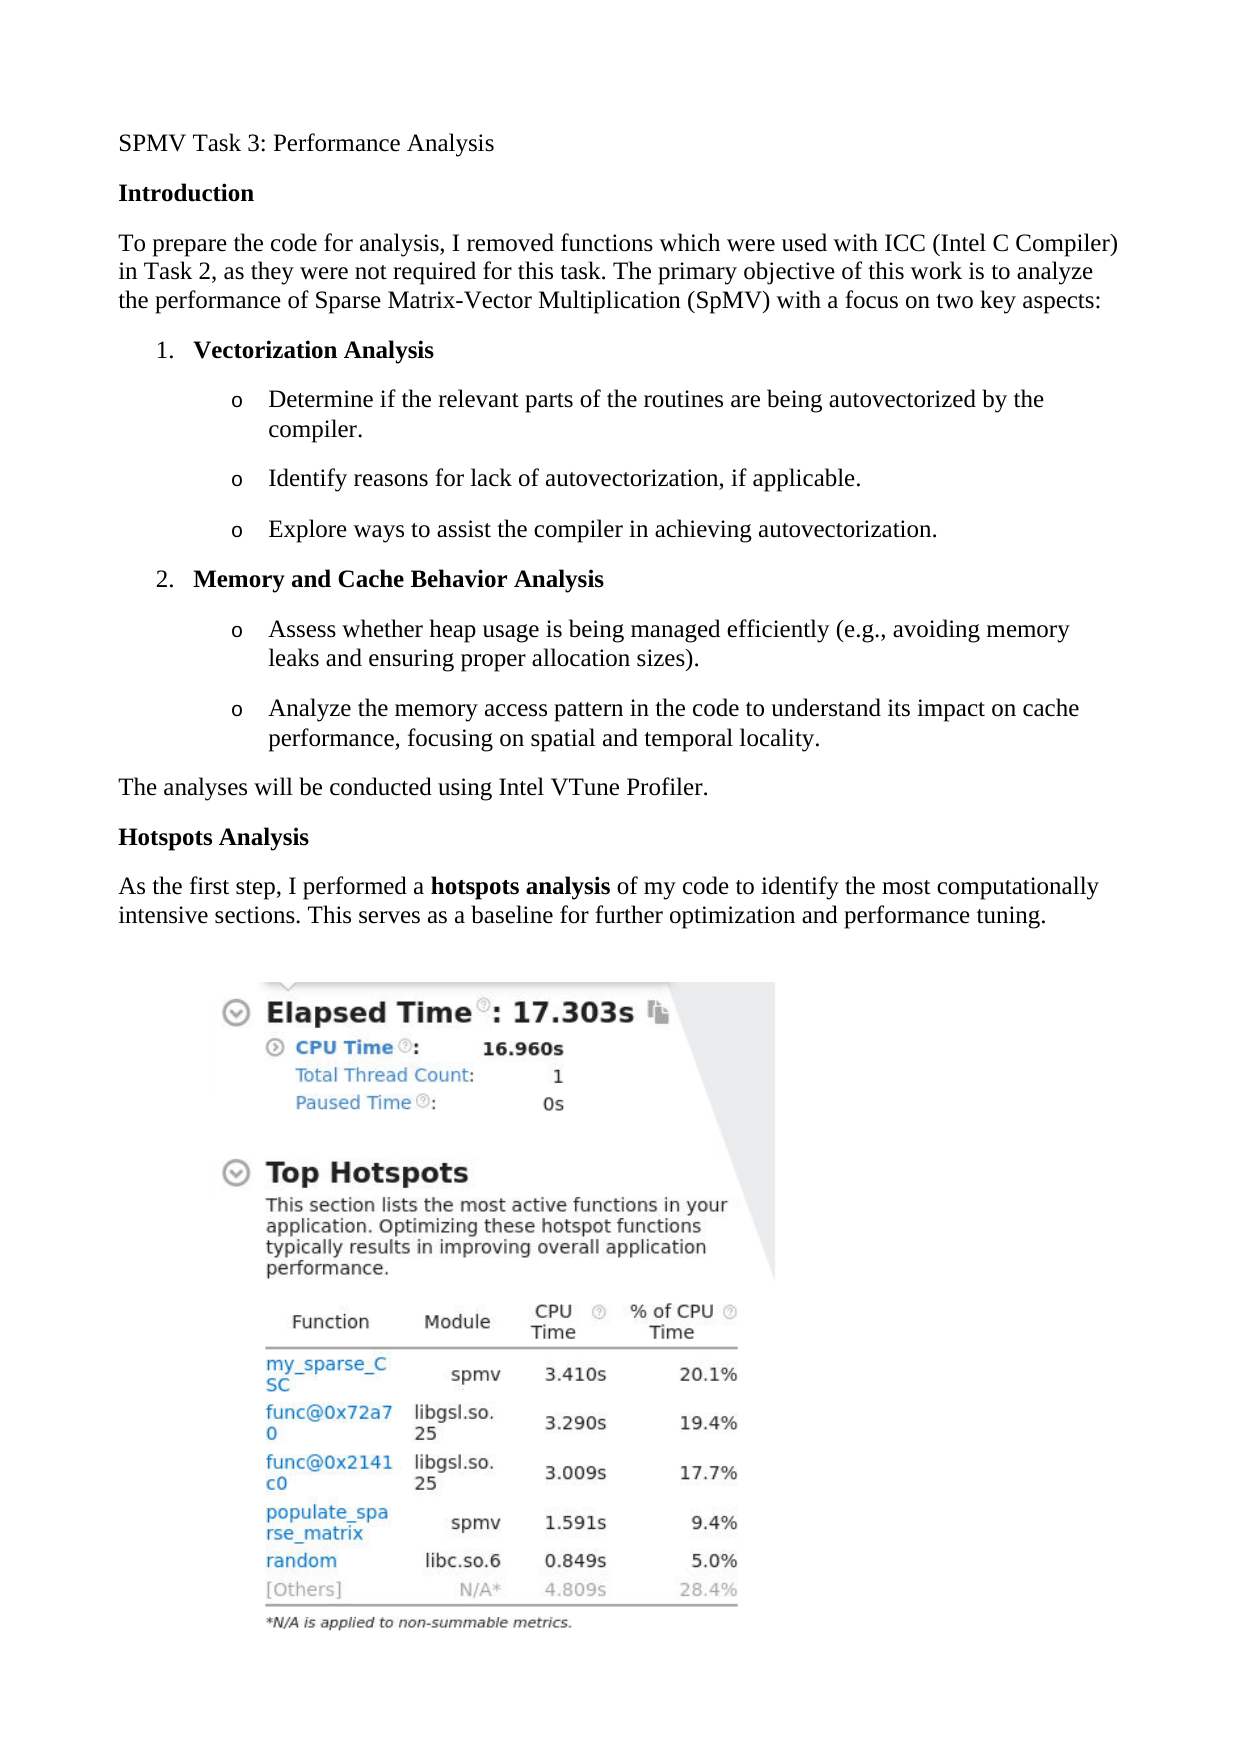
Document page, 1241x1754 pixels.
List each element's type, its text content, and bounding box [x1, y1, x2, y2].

text As the first step, I performed a hotspots analysis of my code to identify the most computationally intensive sections. This serves as a baseline for further optimization and performance tuning. [118, 871, 1122, 929]
list Memory and Cache Behavior Analysis [156, 564, 1122, 593]
text To prepare the code for analysis, I removed functions which were used with ICC (Intel C Compiler) in Task 2, as they were not required for this task. The primary objective of this work is to analyze the performance of Sparse Matrix-Vector Multiplication (SpMV) with a focus on two key aspects: [118, 228, 1122, 314]
list Explore ways to assist the compiler in achieving autovectorization. [231, 514, 1122, 543]
text Hotspots Analysis [118, 822, 1122, 851]
list Determine if the relevant parts of the routines are being autovectorized by the compiler. [231, 384, 1122, 443]
list Analyze the memory access pattern in the code to understand its impact on cache performance, focusing on spatial and temporal locality. [231, 693, 1122, 751]
picture [209, 982, 775, 1650]
text The analyses will be conducted using Intel VTune Profiler. [118, 772, 1122, 801]
text SPMV Task 3: Performance Analysis [118, 128, 1122, 157]
list Vectorization Analysis [156, 335, 1122, 363]
list Assess whether heap usage is being managed efficiently (e.g., avoiding memory leaks and ensuring proper allocation sizes). [231, 614, 1122, 672]
list Identify reasons for lack of autovectorization, if applicable. [231, 463, 1122, 493]
text Introduction [118, 178, 1122, 207]
